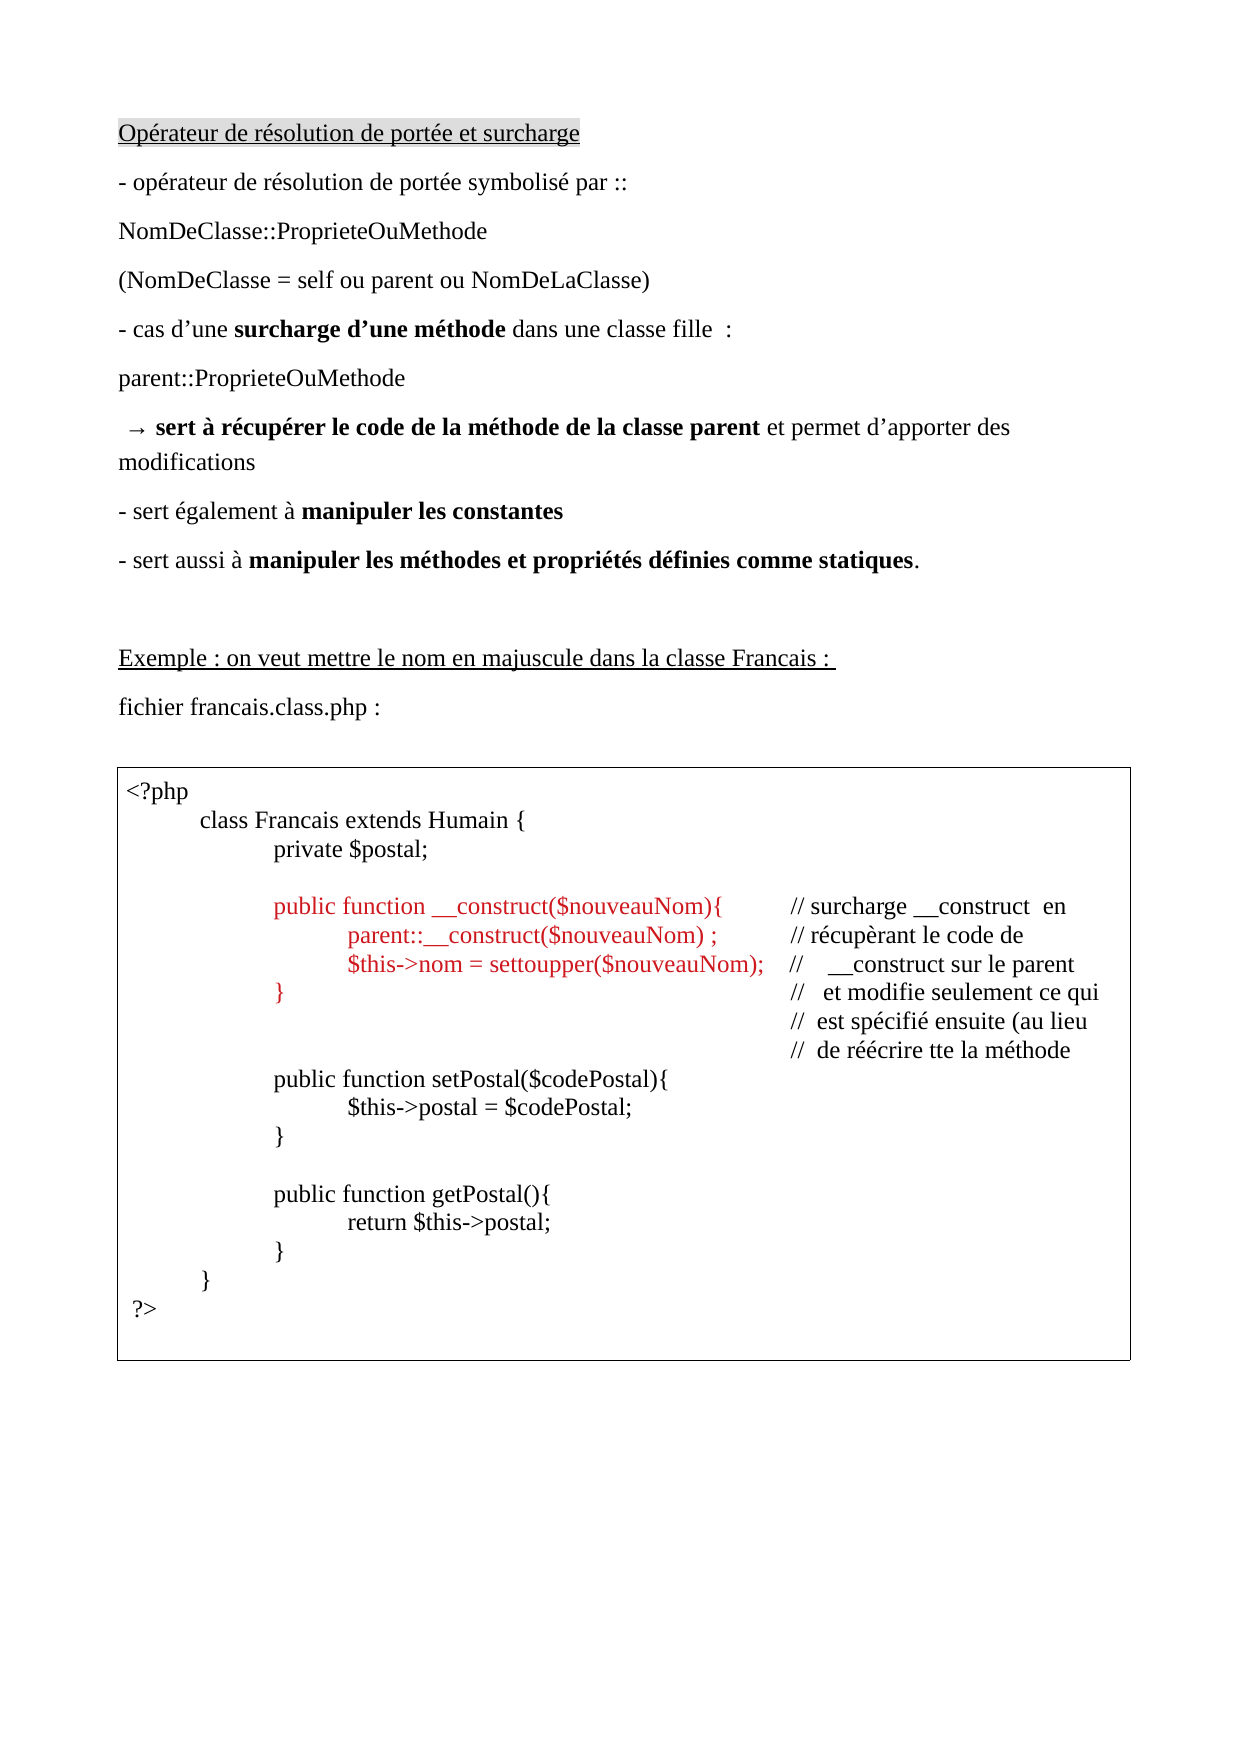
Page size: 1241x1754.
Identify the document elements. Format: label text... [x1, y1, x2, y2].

text (NomDeClasse = self ou parent ou NomDeLaClasse) [118, 265, 1122, 294]
text public function getPostal(){ [126, 1179, 1121, 1207]
text - cas d’une surcharge d’une méthode dans une classe fille : [118, 314, 1122, 343]
text $this->nom = settoupper($nouveauNom); // __construct sur le parent [126, 949, 1121, 977]
text fichier francais.class.php : [118, 692, 1122, 721]
text Opérateur de résolution de portée et surcharge [118, 118, 1122, 147]
text - sert également à manipuler les constantes [118, 496, 1122, 525]
text $this->postal = $codePostal; [126, 1092, 1121, 1121]
text ?> [126, 1294, 1121, 1322]
text - sert aussi à manipuler les méthodes et propriétés définies comme statiques. [118, 545, 1122, 574]
text } [126, 1121, 1121, 1150]
text - opérateur de résolution de portée symbolisé par :: [118, 167, 1122, 196]
text Exemple : on veut mettre le nom en majuscule dans la classe Francais : [118, 643, 1122, 672]
text } // et modifie seulement ce qui // est spécifié ensuite (au lieu // de réécrire tte la méthode [126, 977, 1121, 1064]
text public function __construct($nouveauNom){ // surcharge __construct en [126, 891, 1121, 920]
text class Francais extends Humain { [126, 805, 1121, 834]
text <?php [126, 776, 1121, 805]
text return $this->postal; [126, 1207, 1121, 1236]
text } [126, 1265, 1121, 1294]
text } [126, 1236, 1121, 1265]
text public function setPostal($codePostal){ [126, 1064, 1121, 1092]
text private $postal; [126, 834, 1121, 862]
text NomDeClasse::ProprieteOuMethode [118, 216, 1122, 245]
text parent::__construct($nouveauNom) ; // récupèrant le code de [126, 920, 1121, 949]
text parent::ProprieteOuMethode [118, 363, 1122, 392]
text → sert à récupérer le code de la méthode de la classe parent et permet d’apporter des modifications [118, 412, 1122, 476]
